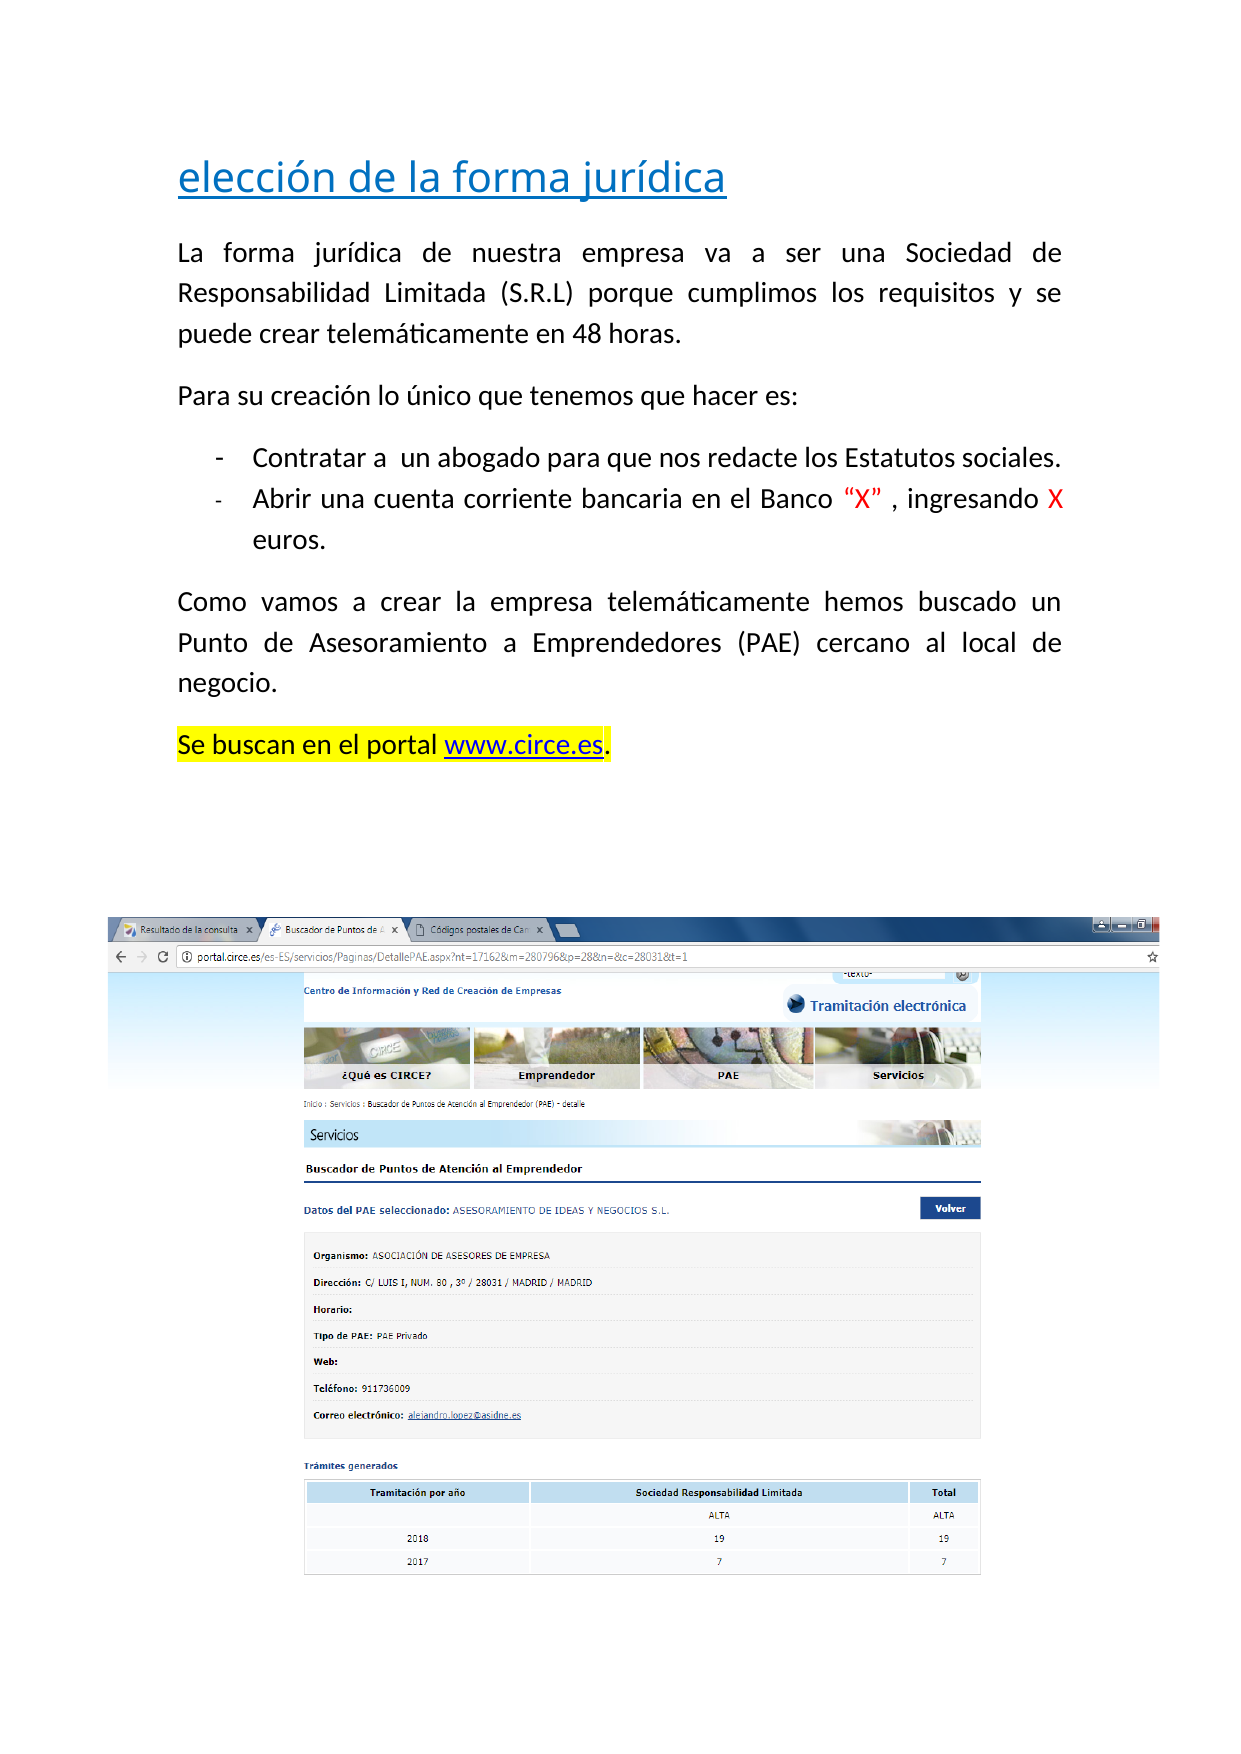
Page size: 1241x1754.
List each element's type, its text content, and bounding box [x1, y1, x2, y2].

text La forma jurídica de nuestra empresa va a ser una Sociedad de Responsabilidad Limitada (S.R.L) porque cumplimos los requisitos y se puede crear telemáticamente en 48 horas. [177, 234, 1063, 351]
list Contratar a un abogado para que nos redacte los Estatutos sociales. [215, 439, 1063, 475]
text Para su creación lo único que tenemos que hacer es: [177, 377, 1063, 413]
text elección de la forma jurídica [177, 148, 1063, 204]
text Se buscan en el portal www.circe.es. [177, 726, 1063, 762]
list Abrir una cuenta corriente bancaria en el Banco “X” , ingresando X euros. [215, 480, 1063, 557]
picture [107, 917, 1160, 1603]
text Como vamos a crear la empresa telemáticamente hemos buscado un Punto de Asesoramiento a Emprendedores (PAE) cercano al local de negocio. [177, 583, 1063, 700]
